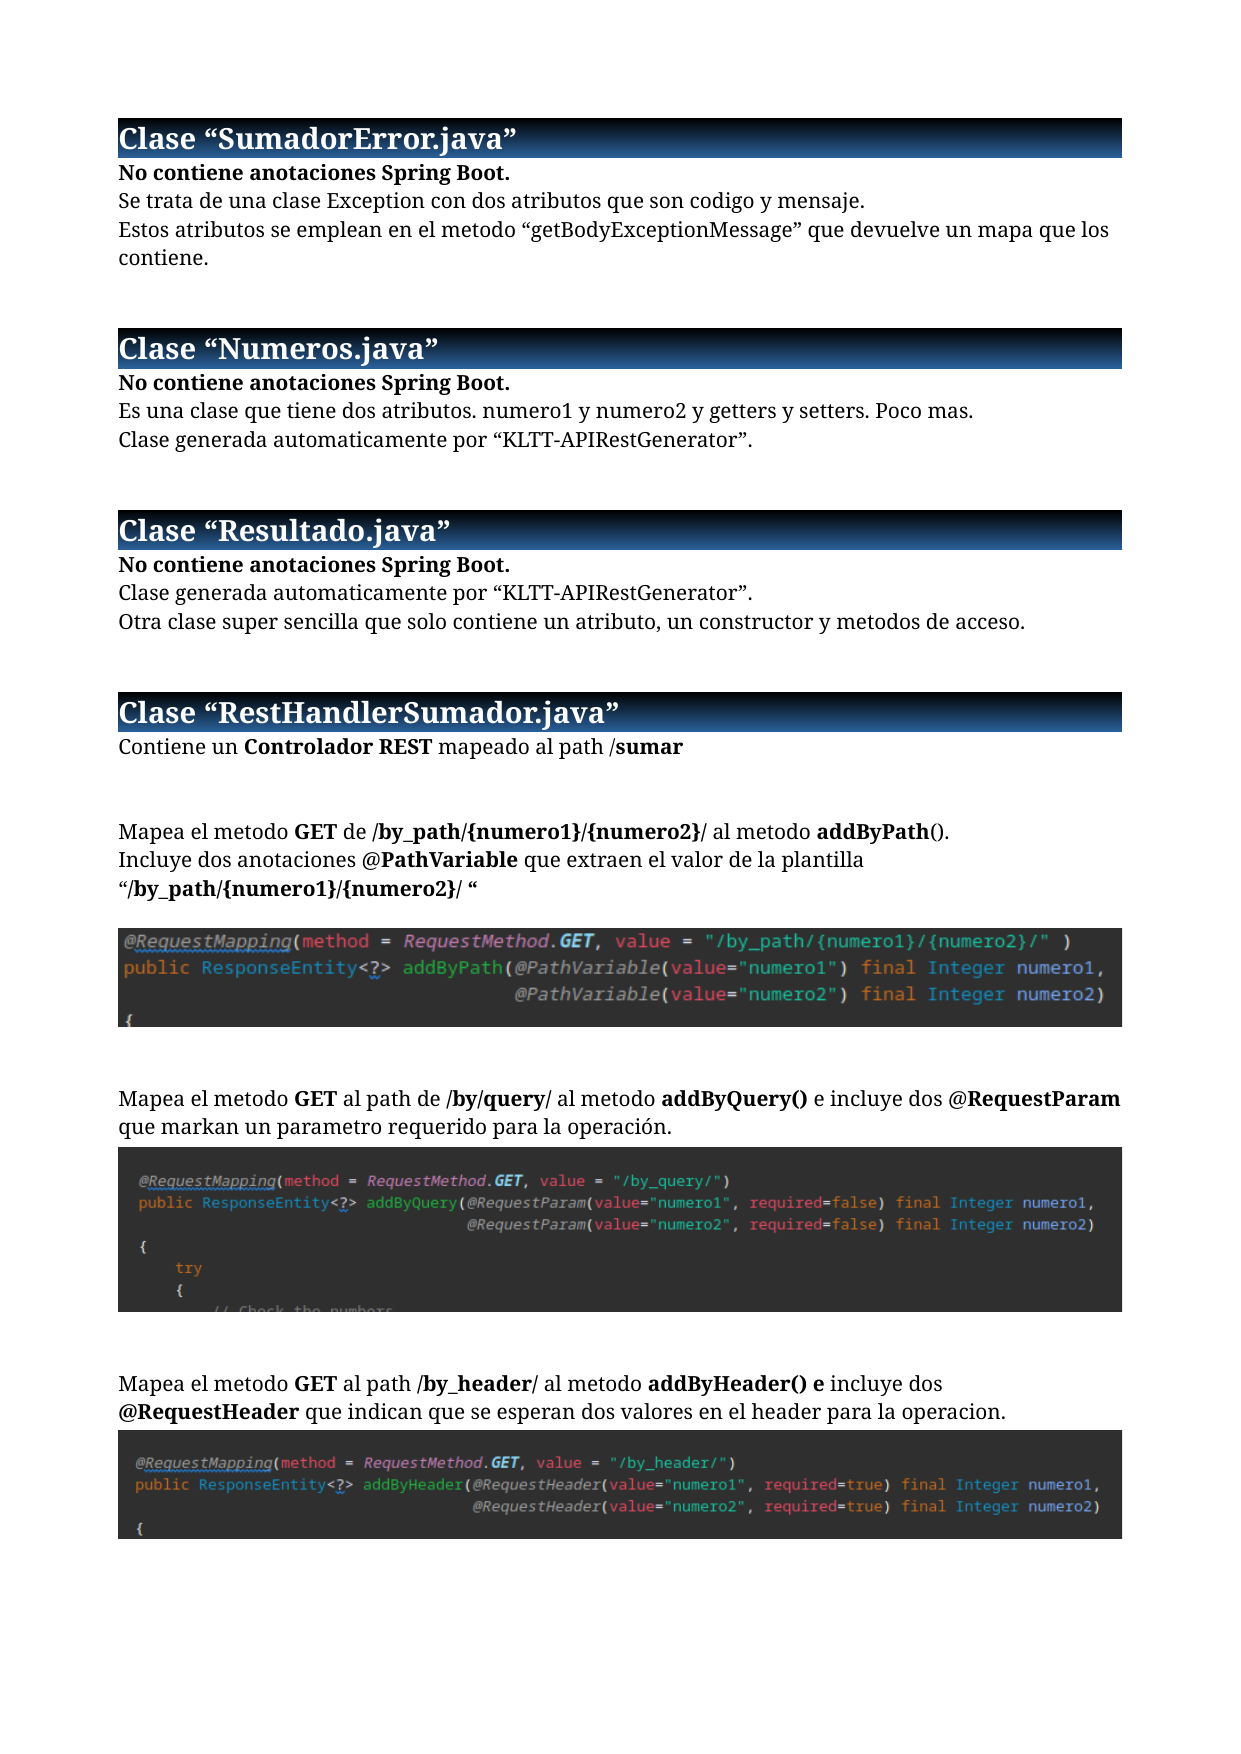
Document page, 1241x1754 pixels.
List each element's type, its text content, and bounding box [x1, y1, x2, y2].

text No contiene anotaciones Spring Boot. [118, 368, 1122, 397]
text Mapea el metodo GET al path de /by/query/ al metodo addByQuery() e incluye dos @RequestParam que markan un parametro requerido para la operación. [118, 1084, 1122, 1141]
text Mapea el metodo GET de /by_path/{numero1}/{numero2}/ al metodo addByPath(). [118, 817, 1122, 846]
text No contiene anotaciones Spring Boot. [118, 550, 1122, 578]
text Mapea el metodo GET al path /by_header/ al metodo addByHeader() e incluye dos @RequestHeader que indican que se esperan dos valores en el header para la operacion. [118, 1369, 1122, 1426]
text Otra clase super sencilla que solo contiene un atributo, un constructor y metodos de acceso. [118, 607, 1122, 635]
text Es una clase que tiene dos atributos. numero1 y numero2 y getters y setters. Poco mas. Clase generada automaticamente por “KLTT-APIRestGenerator”. [118, 397, 1122, 453]
text No contiene anotaciones Spring Boot. [118, 158, 1122, 186]
text Incluye dos anotaciones @PathVariable que extraen el valor de la plantilla “/by_path/{numero1}/{numero2}/ “ [118, 846, 1122, 902]
text Se trata de una clase Exception con dos atributos que son codigo y mensaje. Estos atributos se emplean en el metodo “getBodyExceptionMessage” que devuelve un mapa que los contiene. [118, 186, 1122, 272]
text Clase “RestHandlerSumador.java” [118, 692, 1122, 732]
text Contiene un Controlador REST mapeado al path /sumar [118, 732, 1122, 760]
text Clase generada automaticamente por “KLTT-APIRestGenerator”. [118, 578, 1122, 607]
picture [118, 1147, 1123, 1312]
picture [118, 928, 1123, 1027]
picture [118, 1430, 1123, 1539]
text Clase “Resultado.java” [118, 510, 1122, 550]
text Clase “SumadorError.java” [118, 118, 1122, 158]
text Clase “Numeros.java” [118, 328, 1122, 368]
